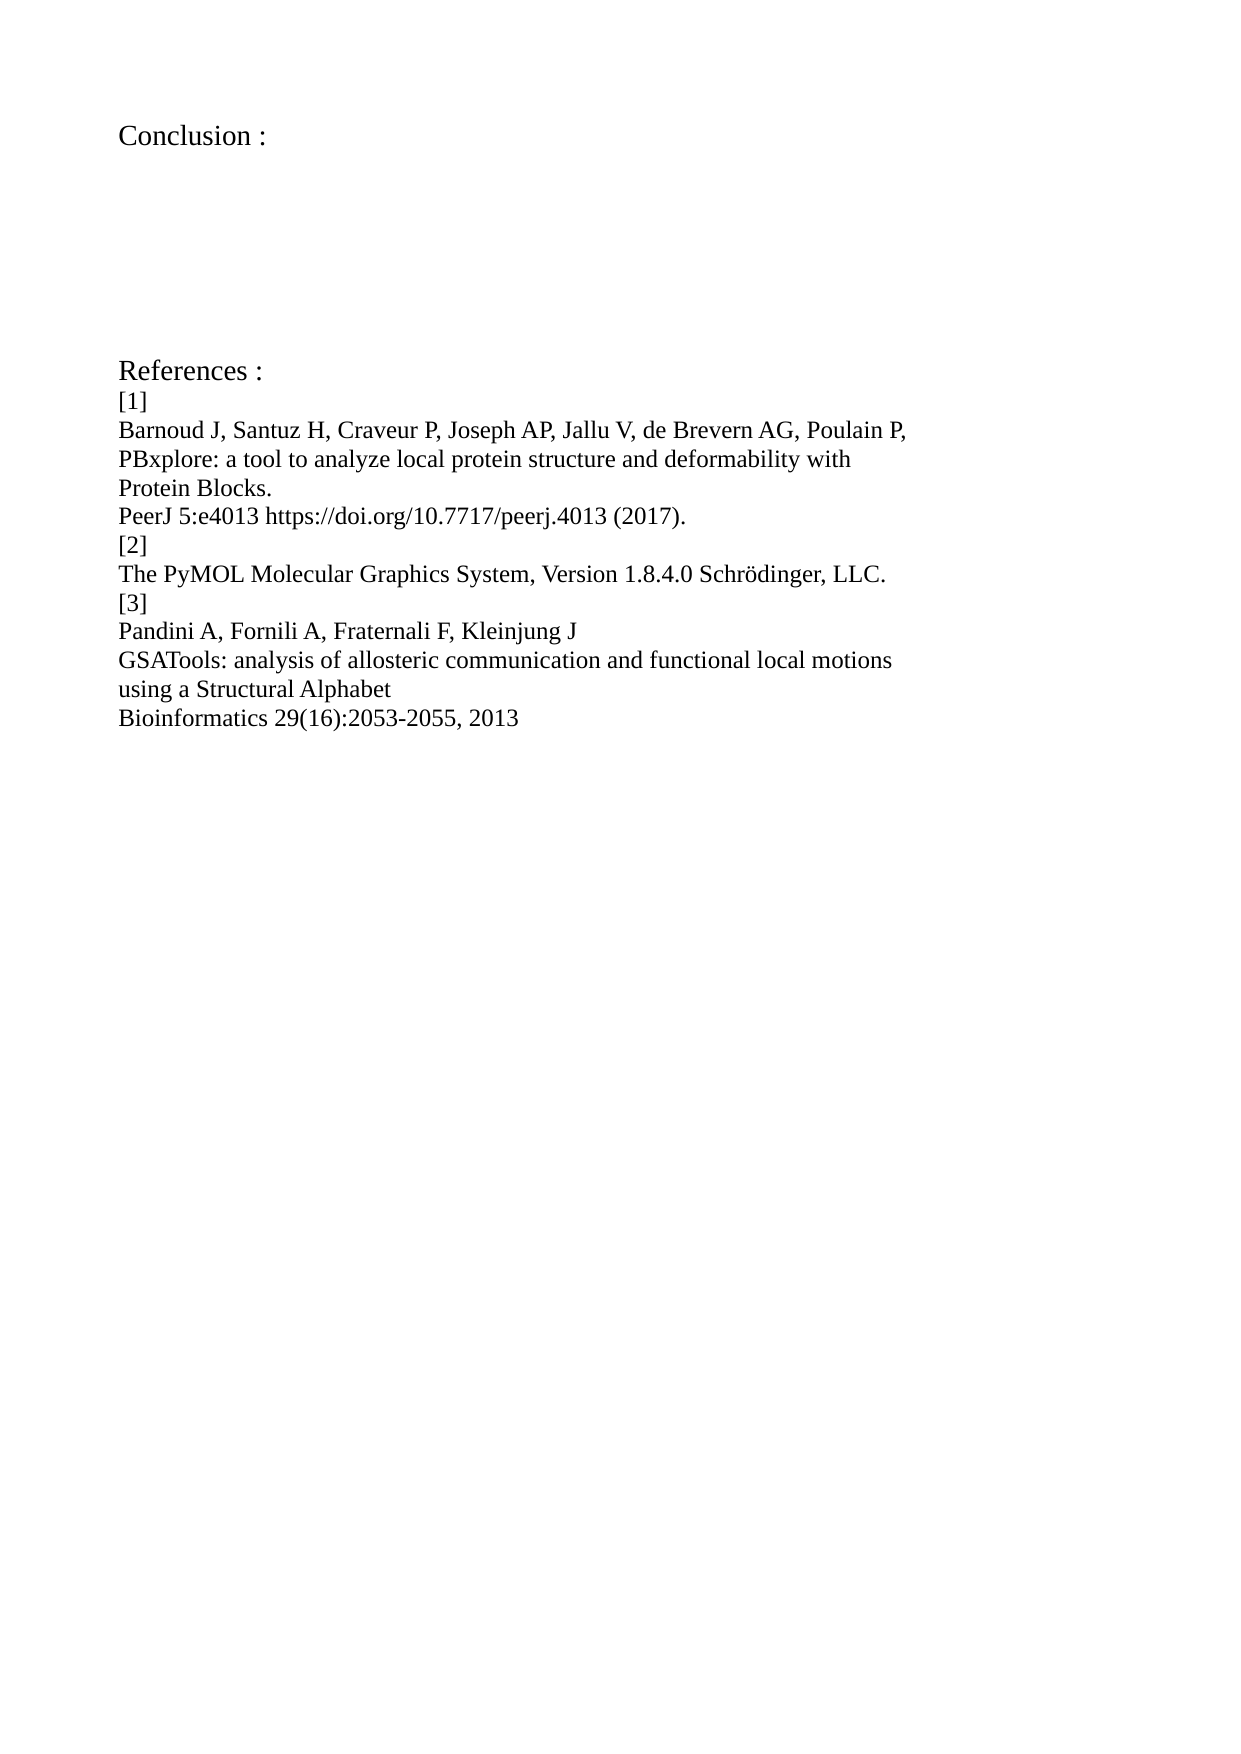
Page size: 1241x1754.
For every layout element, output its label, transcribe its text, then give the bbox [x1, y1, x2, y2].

text using a Structural Alphabet [118, 674, 1122, 703]
text Protein Blocks. [118, 473, 1122, 501]
text The PyMOL Molecular Graphics System, Version 1.8.4.0 Schrödinger, LLC. [118, 559, 1122, 588]
text References : [118, 353, 1122, 386]
text [2] [118, 530, 1122, 559]
text PeerJ 5:e4013 https://doi.org/10.7717/peerj.4013 (2017). [118, 501, 1122, 530]
text Conclusion : [118, 118, 1122, 152]
text [3] [118, 588, 1122, 616]
text Barnoud J, Santuz H, Craveur P, Joseph AP, Jallu V, de Brevern AG, Poulain P, [118, 415, 1122, 444]
text Pandini A, Fornili A, Fraternali F, Kleinjung J [118, 616, 1122, 645]
text GSATools: analysis of allosteric communication and functional local motions [118, 645, 1122, 674]
text PBxplore: a tool to analyze local protein structure and deformability with [118, 444, 1122, 473]
text Bioinformatics 29(16):2053-2055, 2013 [118, 703, 1122, 731]
text [1] [118, 386, 1122, 415]
